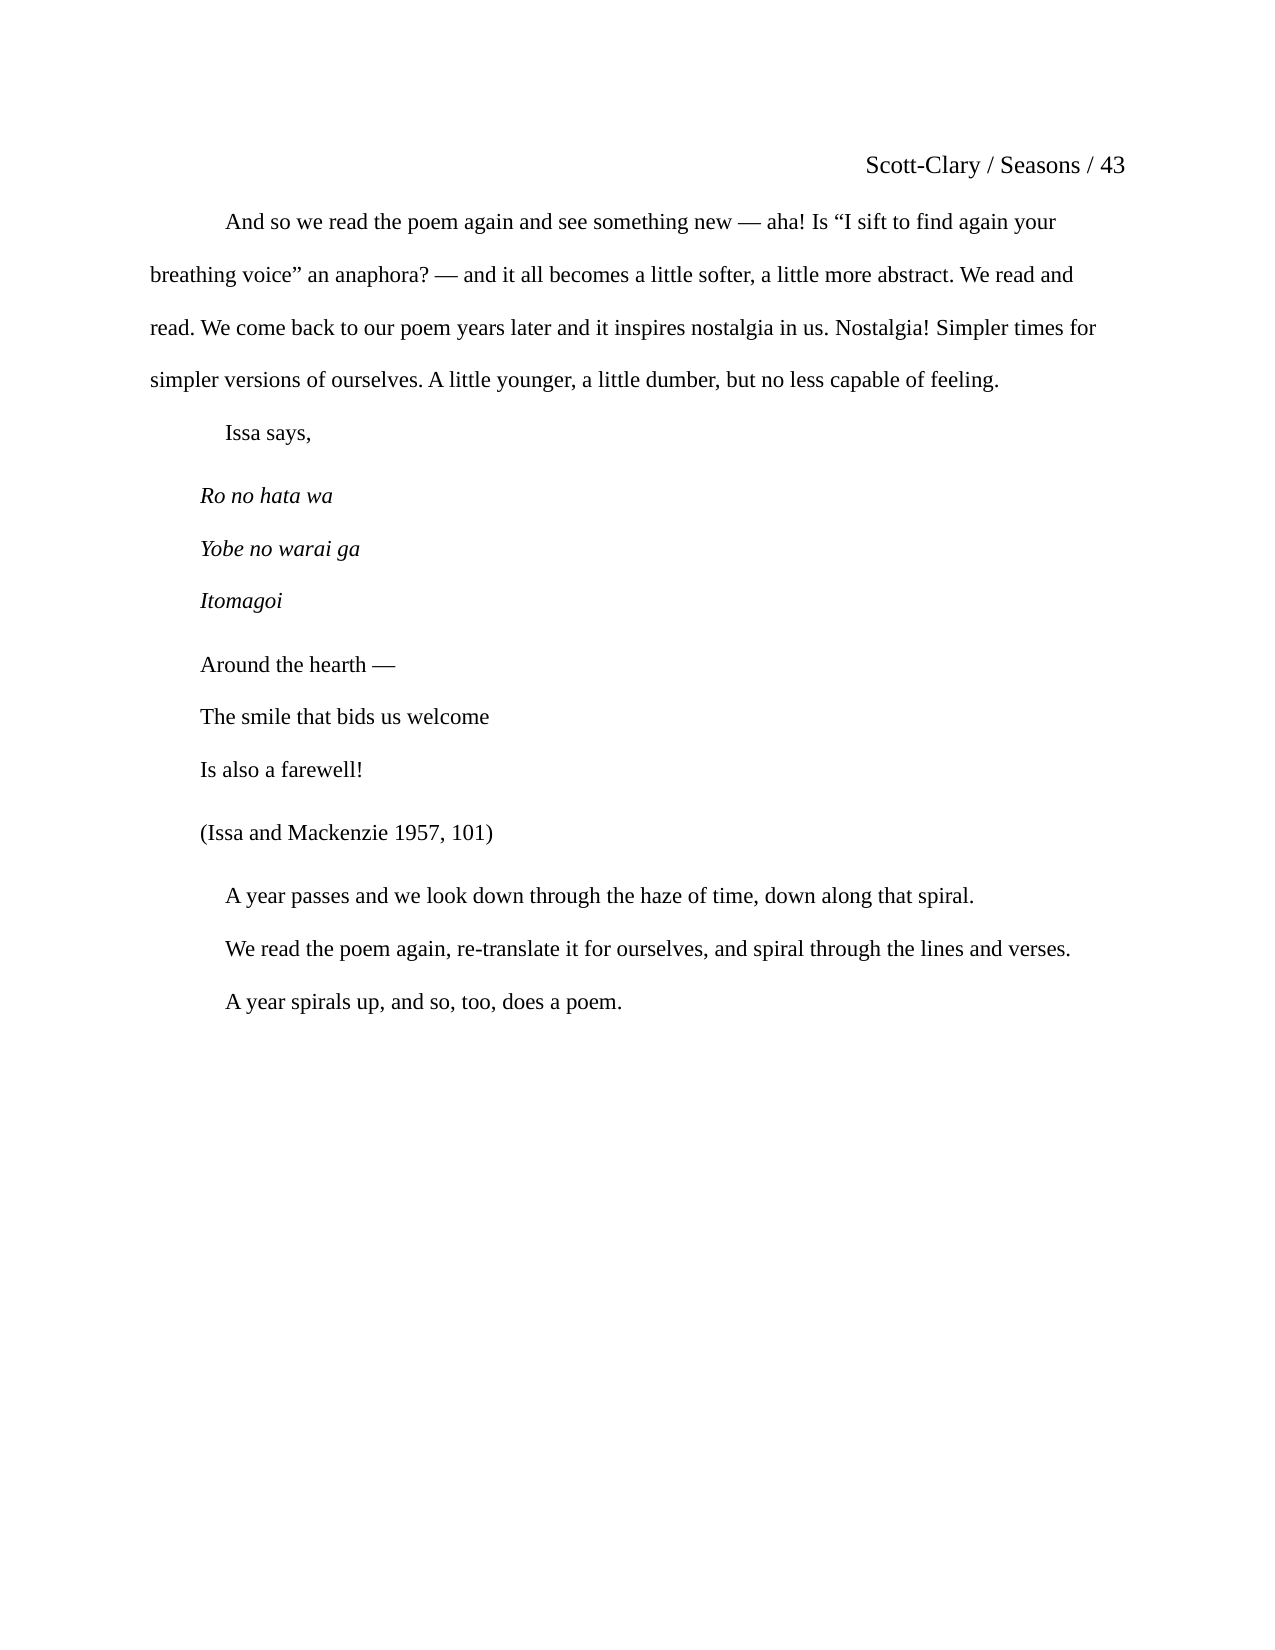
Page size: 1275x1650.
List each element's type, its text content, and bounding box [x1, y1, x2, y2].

text We read the poem again, re-translate it for ourselves, and spiral through the lines and verses. [150, 935, 1125, 961]
text A year passes and we look down through the haze of time, down along that spiral. [150, 882, 1125, 909]
text (Issa and Mackenzie 1957, 101) [200, 819, 1075, 846]
text Around the hearth — The smile that bids us welcome Is also a farewell! [200, 651, 1075, 782]
text And so we read the poem again and see something new — aha! Is “I sift to find again your breathing voice” an anaphora? — and it all becomes a little softer, a little more abstract. We read and read. We come back to our poem years later and it inspires nostalgia in us. Nostalgia! Simpler times for simpler versions of ourselves. A little younger, a little dumber, but no less capable of feeling. [150, 208, 1125, 393]
text Issa says, [150, 419, 1125, 445]
text A year spirals up, and so, too, does a poem. [150, 988, 1125, 1014]
text Ro no hata wa Yobe no warai ga Itomagoi [200, 482, 1075, 614]
